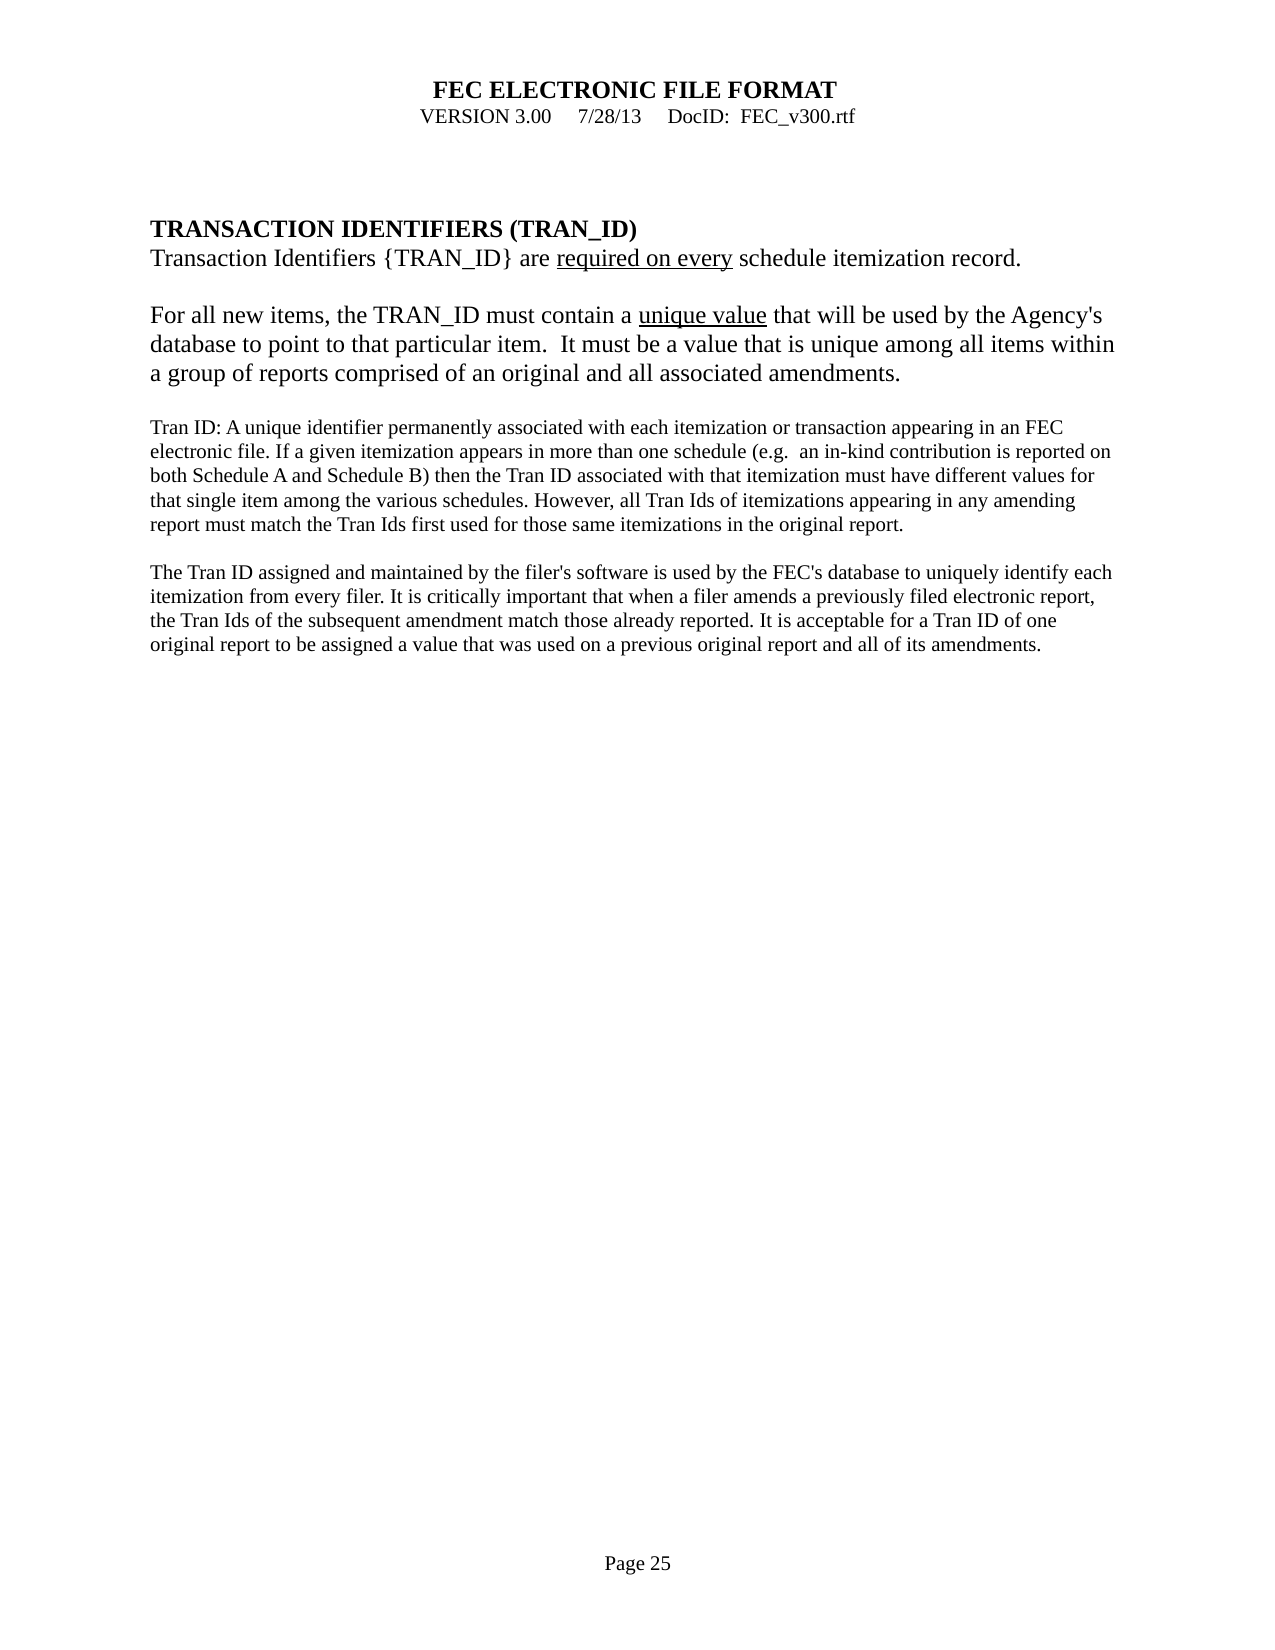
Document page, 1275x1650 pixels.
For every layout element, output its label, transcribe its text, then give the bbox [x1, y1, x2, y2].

text Tran ID: A unique identifier permanently associated with each itemization or transaction appearing in an FEC electronic file. If a given itemization appears in more than one schedule (e.g. an in-kind contribution is reported on both Schedule A and Schedule B) then the Tran ID associated with that itemization must have different values for that single item among the various schedules. However, all Tran Ids of itemizations appearing in any amending report must match the Tran Ids first used for those same itemizations in the original report. [150, 415, 1125, 536]
text The Tran ID assigned and maintained by the filer's software is used by the FEC's database to uniquely identify each itemization from every filer. It is critically important that when a filer amends a previously filed electronic report, the Tran Ids of the subsequent amendment match those already reported. It is acceptable for a Tran ID of one original report to be assigned a value that was used on a previous original report and all of its amendments. [150, 560, 1125, 656]
text For all new items, the TRAN_ID must contain a unique value that will be used by the Agency's database to point to that particular item. It must be a value that is unique among all items within a group of reports comprised of an original and all associated amendments. [150, 300, 1125, 387]
text Transaction Identifiers {TRAN_ID} are required on every schedule itemization record. [150, 243, 1125, 272]
text TRANSACTION IDENTIFIERS (TRAN_ID) [150, 214, 1125, 243]
